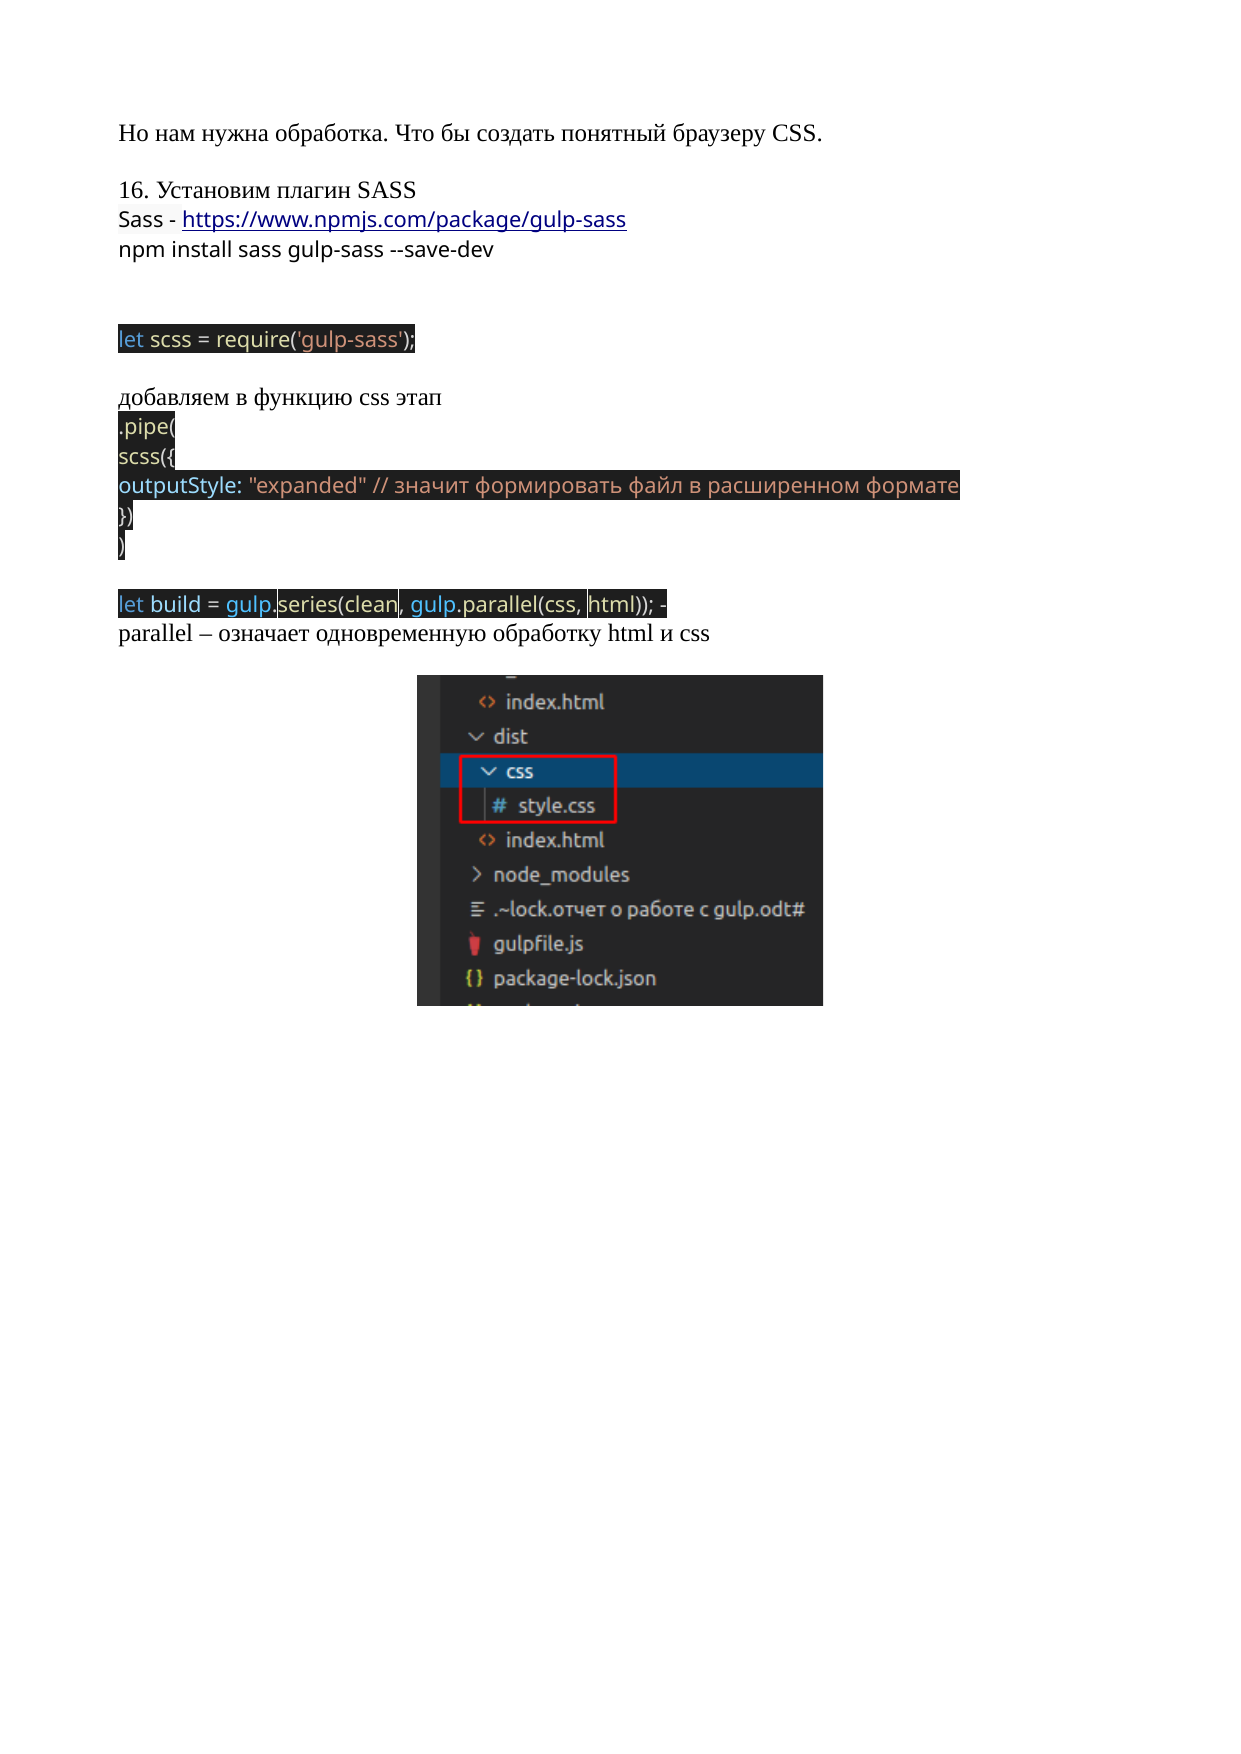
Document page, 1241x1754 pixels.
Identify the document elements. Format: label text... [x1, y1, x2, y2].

text scss({ [118, 441, 1122, 470]
text ) [118, 530, 1122, 560]
text .pipe( [118, 411, 1122, 441]
text parallel – означает одновременную обработку html и css [118, 618, 1122, 647]
picture [417, 675, 824, 1006]
text добавляем в функцию css этап [118, 382, 1122, 411]
text npm install sass gulp-sass --save-dev [118, 234, 1122, 264]
text let build = gulp.series(clean, gulp.parallel(css, html)); - [118, 588, 1122, 618]
text }) [118, 500, 1122, 530]
text Но нам нужна обработка. Что бы создать понятный браузеру CSS. [118, 118, 1122, 147]
text Sass - https://www.npmjs.com/package/gulp-sass [118, 204, 1122, 234]
text outputStyle: "expanded" // значит формировать файл в расширенном формате [118, 470, 1122, 500]
text let scss = require('gulp-sass'); [118, 323, 1122, 353]
text 16. Установим плагин SASS [118, 176, 1122, 204]
